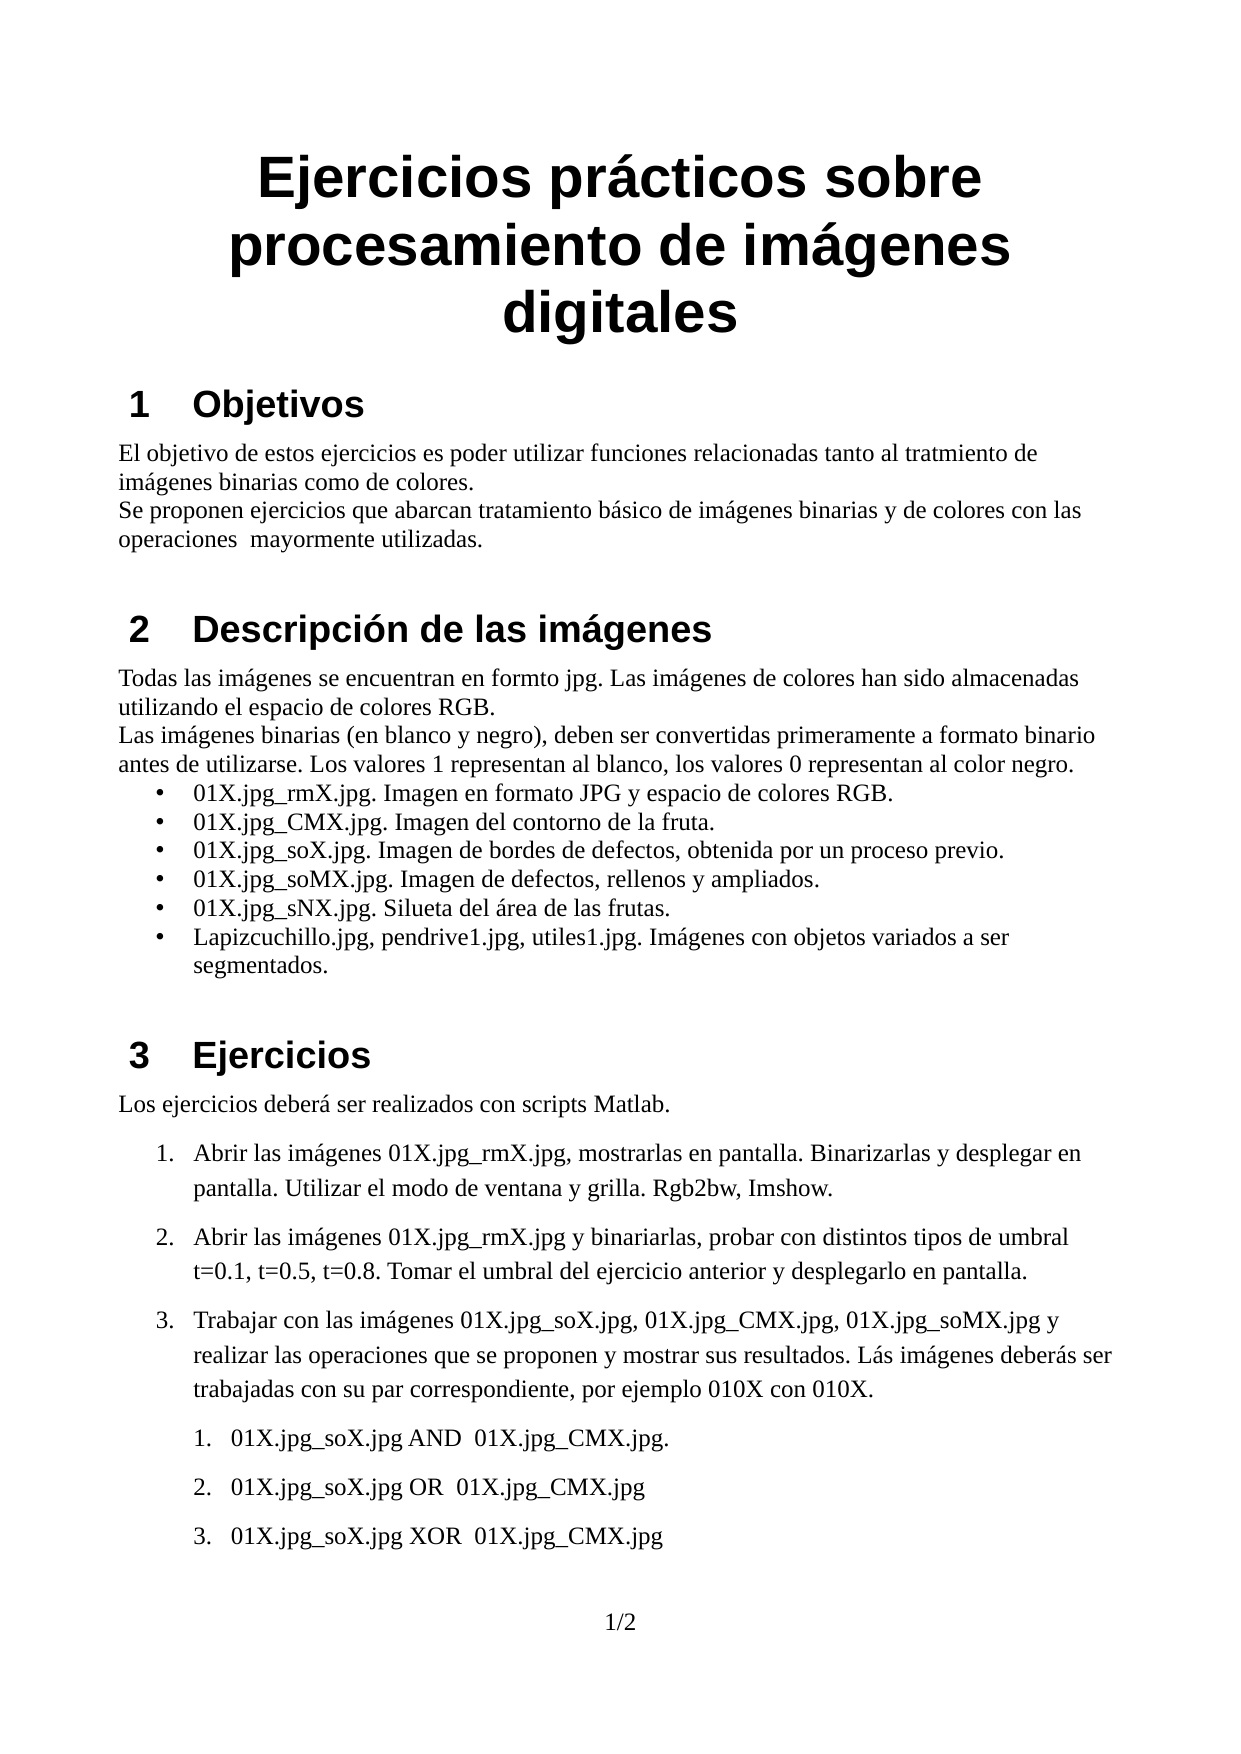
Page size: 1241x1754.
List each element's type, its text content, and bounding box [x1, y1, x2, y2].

list 01X.jpg_soX.jpg. Imagen de bordes de defectos, obtenida por un proceso previo. [156, 835, 1122, 864]
list 01X.jpg_soX.jpg XOR 01X.jpg_CMX.jpg [193, 1521, 1122, 1550]
list 01X.jpg_rmX.jpg. Imagen en formato JPG y espacio de colores RGB. [156, 778, 1122, 807]
list Lapizcuchillo.jpg, pendrive1.jpg, utiles1.jpg. Imágenes con objetos variados a ser segmentados. [156, 922, 1122, 979]
title Ejercicios prácticos sobre procesamiento de imágenes digitales [118, 143, 1122, 344]
text El objetivo de estos ejercicios es poder utilizar funciones relacionadas tanto al tratmiento de imágenes binarias como de colores. [118, 438, 1122, 496]
list 01X.jpg_soX.jpg OR 01X.jpg_CMX.jpg [193, 1472, 1122, 1501]
list Abrir las imágenes 01X.jpg_rmX.jpg, mostrarlas en pantalla. Binarizarlas y desplegar en pantalla. Utilizar el modo de ventana y grilla. Rgb2bw, Imshow. [156, 1138, 1122, 1201]
list Abrir las imágenes 01X.jpg_rmX.jpg y binariarlas, probar con distintos tipos de umbral t=0.1, t=0.5, t=0.8. Tomar el umbral del ejercicio anterior y desplegarlo en pantalla. [156, 1222, 1122, 1285]
subtitle Objetivos [118, 382, 1122, 426]
list 01X.jpg_CMX.jpg. Imagen del contorno de la fruta. [156, 807, 1122, 835]
text Las imágenes binarias (en blanco y negro), deben ser convertidas primeramente a formato binario antes de utilizarse. Los valores 1 representan al blanco, los valores 0 representan al color negro. [118, 720, 1122, 778]
list 01X.jpg_sNX.jpg. Silueta del área de las frutas. [156, 893, 1122, 922]
list 01X.jpg_soMX.jpg. Imagen de defectos, rellenos y ampliados. [156, 864, 1122, 893]
text Los ejercicios deberá ser realizados con scripts Matlab. [118, 1089, 1122, 1118]
text Se proponen ejercicios que abarcan tratamiento básico de imágenes binarias y de colores con las operaciones mayormente utilizadas. [118, 496, 1122, 553]
subtitle Descripción de las imágenes [118, 607, 1122, 650]
text Todas las imágenes se encuentran en formto jpg. Las imágenes de colores han sido almacenadas utilizando el espacio de colores RGB. [118, 663, 1122, 720]
list 01X.jpg_soX.jpg AND 01X.jpg_CMX.jpg. [193, 1423, 1122, 1452]
list Trabajar con las imágenes 01X.jpg_soX.jpg, 01X.jpg_CMX.jpg, 01X.jpg_soMX.jpg y realizar las operaciones que se proponen y mostrar sus resultados. Lás imágenes deberás ser trabajadas con su par correspondiente, por ejemplo 010X con 010X. [156, 1305, 1122, 1403]
subtitle Ejercicios [118, 1033, 1122, 1077]
